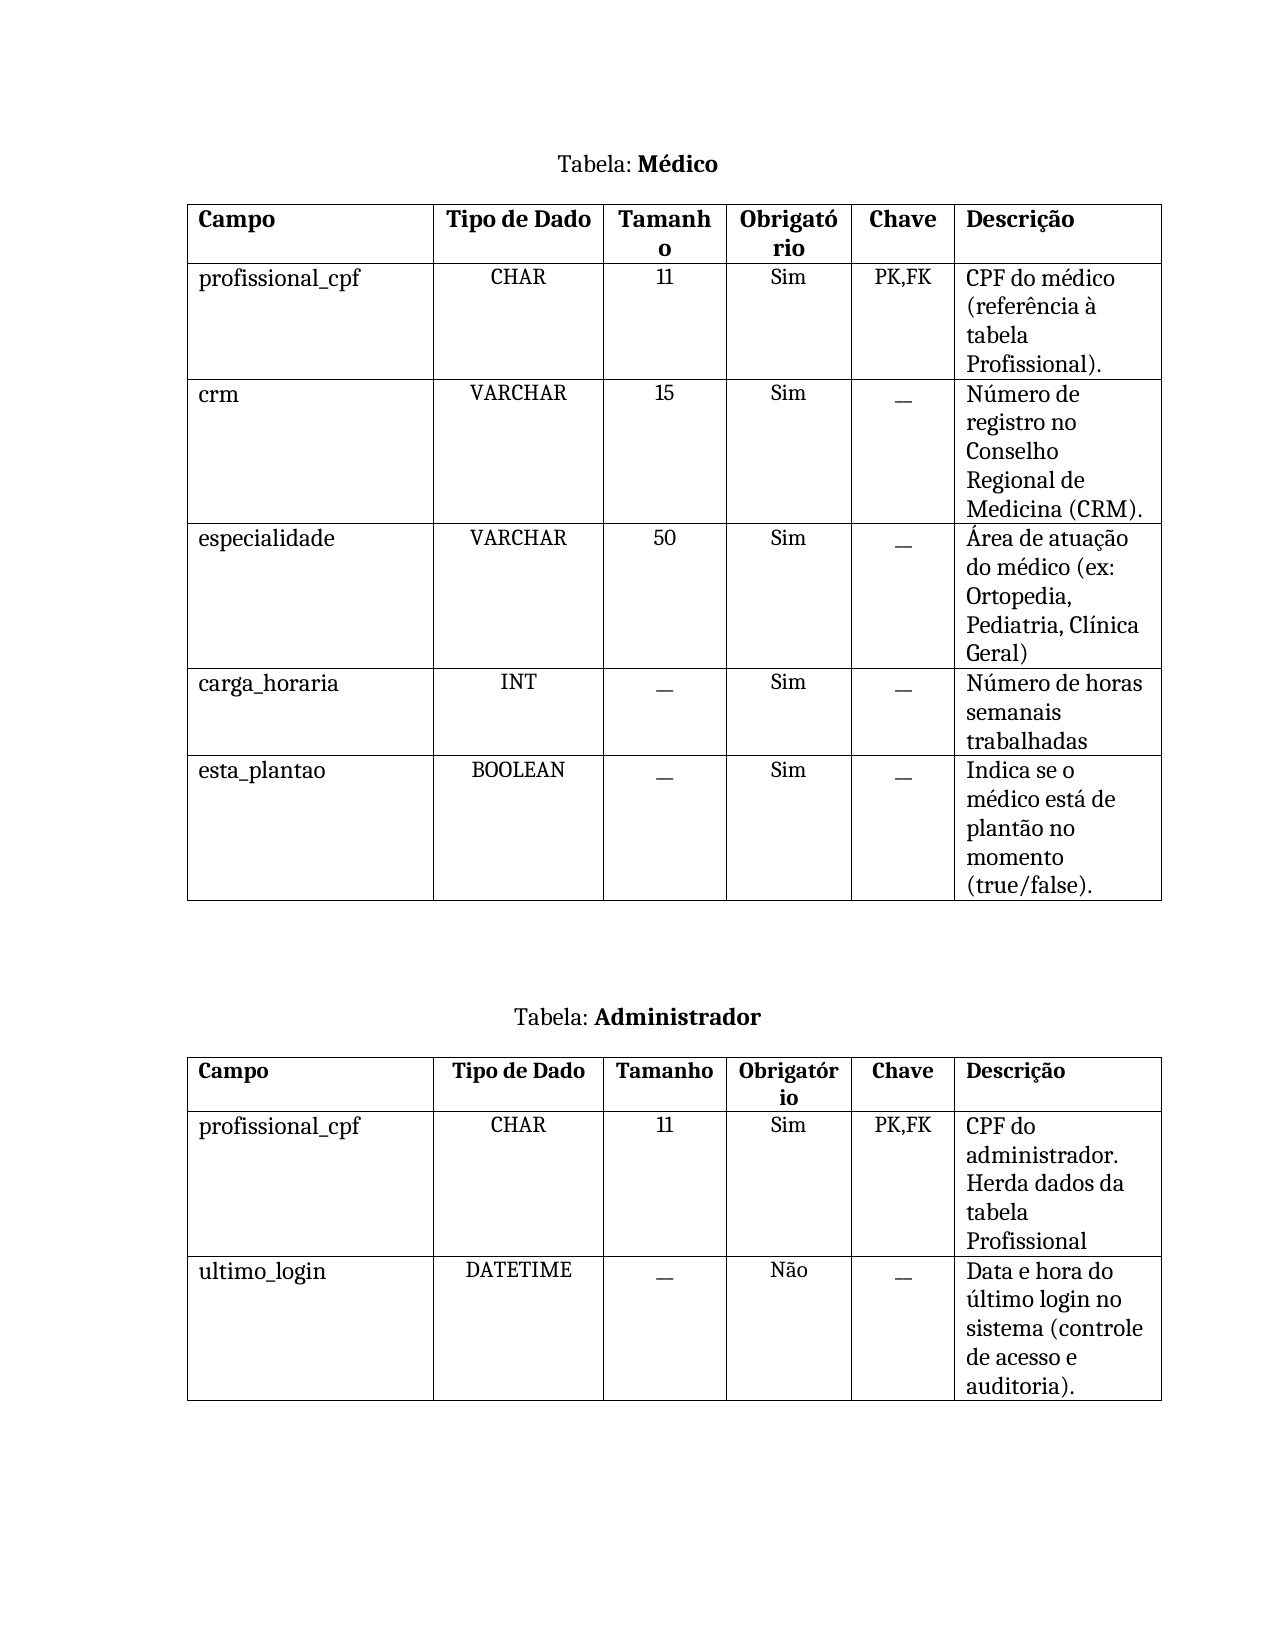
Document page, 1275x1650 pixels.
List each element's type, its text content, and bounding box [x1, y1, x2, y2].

table_header Descrição [955, 1058, 1161, 1111]
table_header Campo [188, 205, 433, 262]
table_header Tamanho [604, 1058, 726, 1111]
table_header Chave [852, 205, 954, 262]
table_cell Área de atuação do médico (ex: Ortopedia, Pediatria, Clínica Geral) [955, 524, 1161, 668]
table_cell __ [604, 669, 726, 755]
table_cell DATETIME [434, 1257, 603, 1400]
table_cell ultimo_login [188, 1257, 433, 1400]
table_cell CHAR [434, 264, 603, 378]
text Tabela: Médico [187, 150, 1087, 179]
table_cell profissional_cpf [188, 264, 433, 378]
table_cell __ [852, 524, 954, 668]
table_cell especialidade [188, 524, 433, 668]
table_cell Número de horas semanais trabalhadas [955, 669, 1161, 755]
table_cell carga_horaria [188, 669, 433, 755]
table_cell CPF do administrador. Herda dados da tabela Profissional [955, 1112, 1161, 1256]
table_cell __ [852, 1257, 954, 1400]
table_cell __ [852, 756, 954, 900]
table_cell Não [727, 1257, 851, 1400]
table_cell VARCHAR [434, 380, 603, 523]
table_cell Sim [727, 756, 851, 900]
table_cell Sim [727, 524, 851, 668]
table_cell 11 [604, 1112, 726, 1256]
table_header Campo [188, 1058, 433, 1111]
table_header Obrigatório [727, 1058, 851, 1111]
table_header Tamanho [604, 205, 726, 262]
table_cell esta_plantao [188, 756, 433, 900]
table_cell __ [852, 380, 954, 523]
table_cell Sim [727, 669, 851, 755]
table_header Descrição [955, 205, 1161, 262]
table_cell __ [604, 756, 726, 900]
table_cell Sim [727, 1112, 851, 1256]
table_cell 15 [604, 380, 726, 523]
table_cell BOOLEAN [434, 756, 603, 900]
text Tabela: Administrador [187, 1003, 1087, 1032]
table_cell Número de registro no Conselho Regional de Medicina (CRM). [955, 380, 1161, 523]
table_cell 11 [604, 264, 726, 378]
table_cell CPF do médico (referência à tabela Profissional). [955, 264, 1161, 378]
table_cell INT [434, 669, 603, 755]
table_header Obrigatório [727, 205, 851, 262]
table_cell Indica se o médico está de plantão no momento (true/false). [955, 756, 1161, 900]
table_header Chave [852, 1058, 954, 1111]
table_cell Sim [727, 380, 851, 523]
table_cell 50 [604, 524, 726, 668]
table_cell Sim [727, 264, 851, 378]
table_cell __ [852, 669, 954, 755]
table_cell profissional_cpf [188, 1112, 433, 1256]
table_header Tipo de Dado [434, 205, 603, 262]
table_cell VARCHAR [434, 524, 603, 668]
table_cell PK,FK [852, 1112, 954, 1256]
table_cell Data e hora do último login no sistema (controle de acesso e auditoria). [955, 1257, 1161, 1400]
table_cell CHAR [434, 1112, 603, 1256]
table_cell PK,FK [852, 264, 954, 378]
table_cell crm [188, 380, 433, 523]
table_cell __ [604, 1257, 726, 1400]
table_header Tipo de Dado [434, 1058, 603, 1111]
